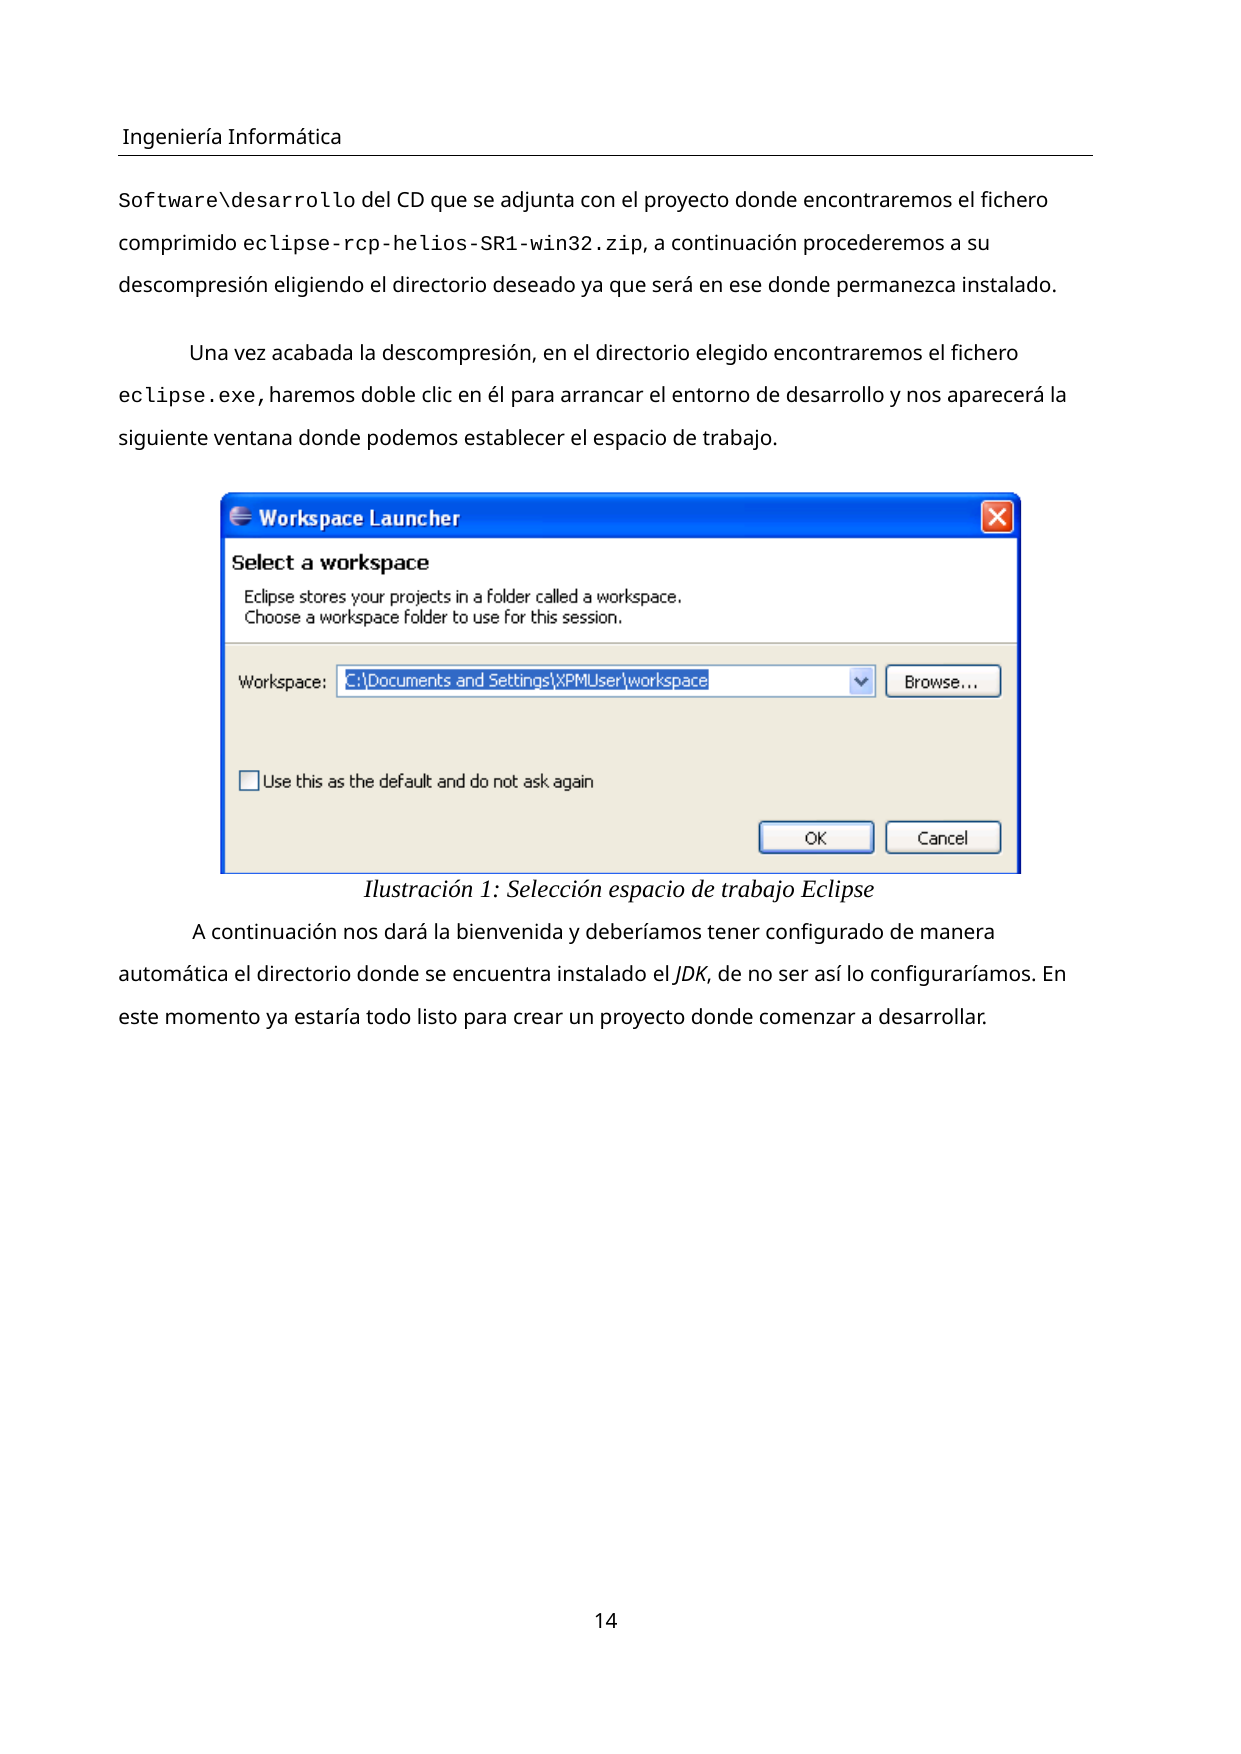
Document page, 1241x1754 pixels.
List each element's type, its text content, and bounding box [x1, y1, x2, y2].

text Una vez acabada la descompresión, en el directorio elegido encontraremos el fichero eclipse.exe,haremos doble clic en él para arrancar el entorno de desarrollo y nos aparecerá la siguiente ventana donde podemos establecer el espacio de trabajo. [118, 338, 1093, 452]
text Ilustración 1: Selección espacio de trabajo Eclipse [219, 874, 1021, 903]
text A continuación nos dará la bienvenida y deberíamos tener configurado de manera automática el directorio donde se encuentra instalado el JDK, de no ser así lo configuraríamos. En este momento ya estaría todo listo para crear un proyecto donde comenzar a desarrollar. [118, 479, 1093, 1031]
text Software\desarrollo del CD que se adjunta con el proyecto donde encontraremos el fichero comprimido eclipse-rcp-helios-SR1-win32.zip, a continuación procederemos a su descompresión eligiendo el directorio deseado ya que será en ese donde permanezca instalado. [118, 185, 1093, 299]
